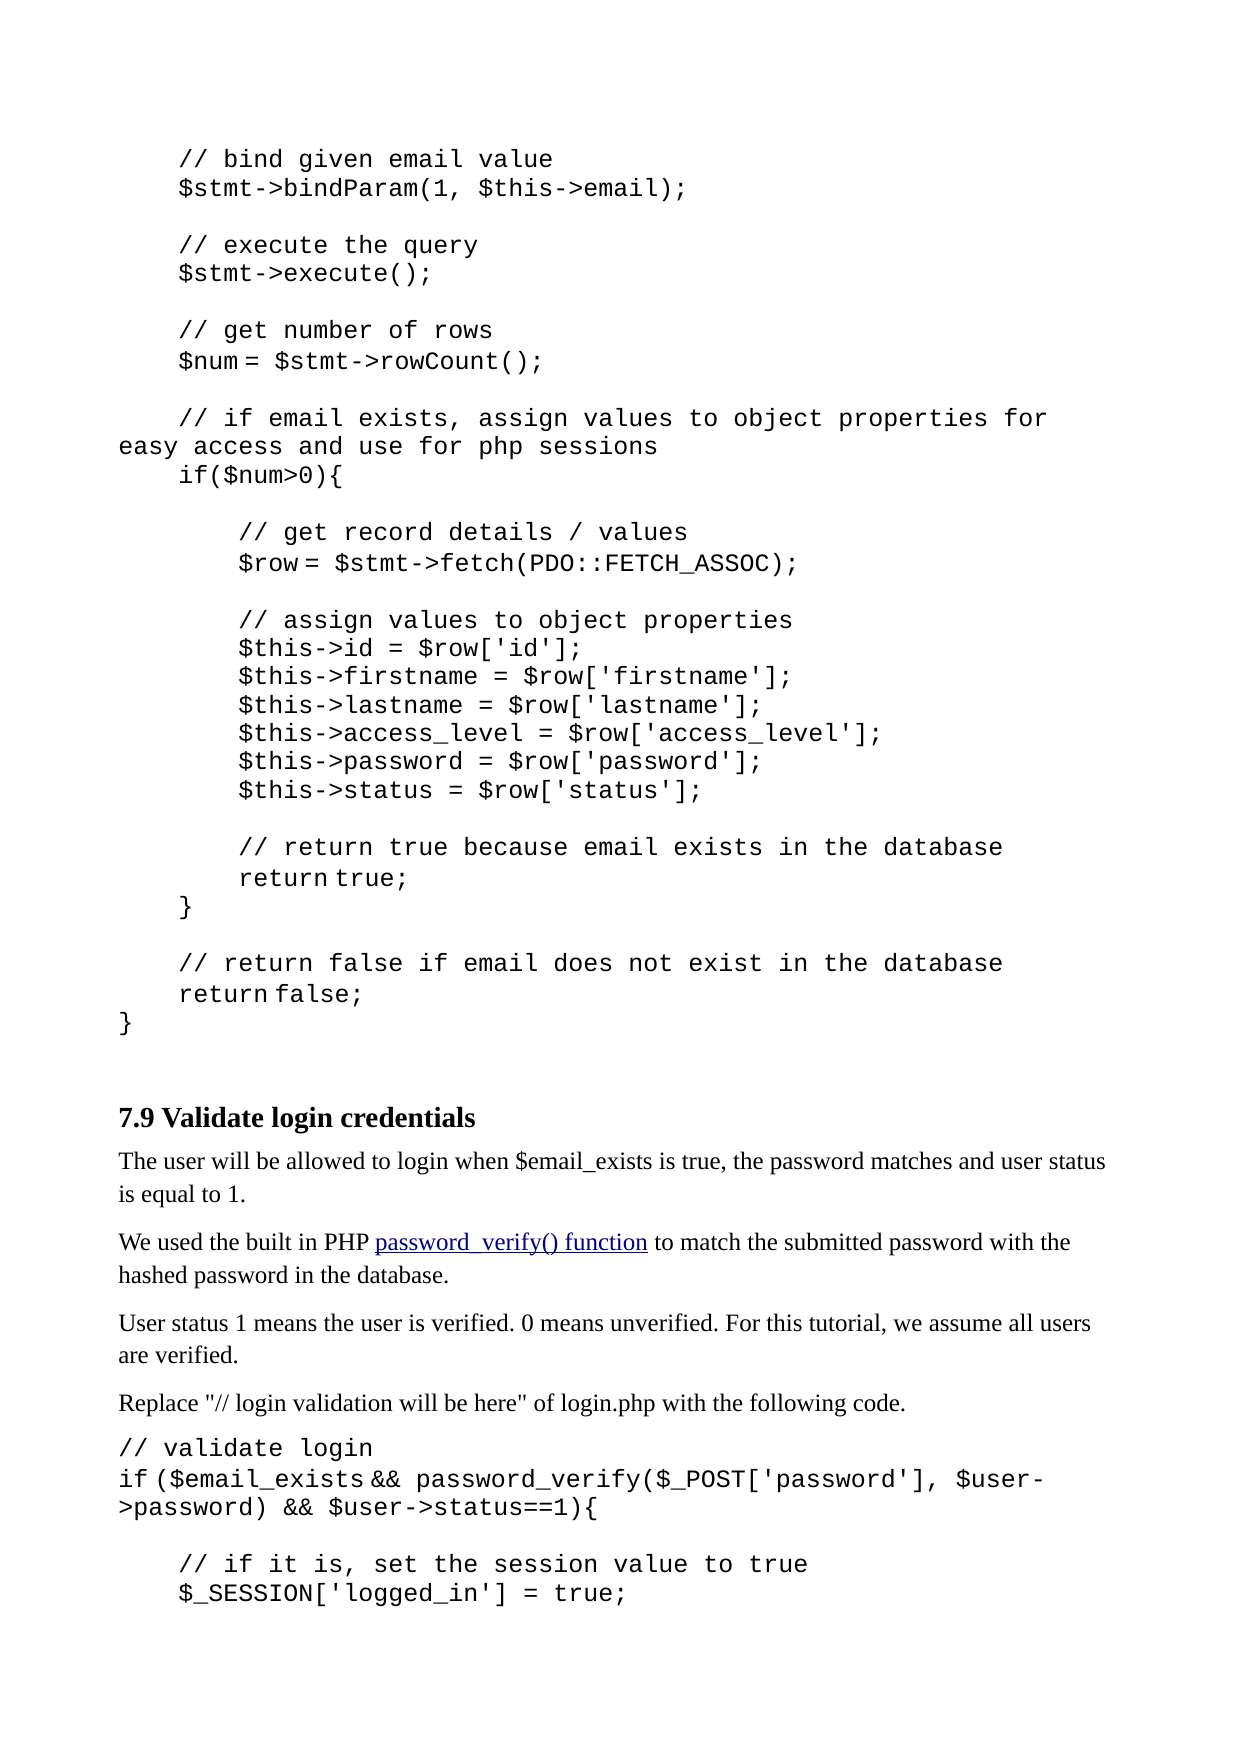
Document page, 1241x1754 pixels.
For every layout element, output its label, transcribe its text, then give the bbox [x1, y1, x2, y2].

text The user will be allowed to login when $email_exists is true, the password matches and user status is equal to 1. [118, 1146, 1122, 1208]
table_header // validate login if ($email_exists && password_verify($_POST['password'], $user->password) && $user->status==1){ // if it is, set the session value to true $_SESSION['logged_in'] = true; [118, 1436, 1122, 1609]
text User status 1 means the user is verified. 0 means unverified. For this tutorial, we assume all users are verified. [118, 1308, 1122, 1369]
table_header // bind given email value $stmt->bindParam(1, $this->email); // execute the query $stmt->execute(); // get number of rows $num = $stmt->rowCount(); // if email exists, assign values to object properties for easy access and use for php sessions if($num>0){ // get record details / values $row = $stmt->fetch(PDO::FETCH_ASSOC); // assign values to object properties $this->id = $row['id']; $this->firstname = $row['firstname']; $this->lastname = $row['lastname']; $this->access_level = $row['access_level']; $this->password = $row['password']; $this->status = $row['status']; // return true because email exists in the database return true; } // return false if email does not exist in the database return false; } [118, 118, 1122, 1038]
text Replace "// login validation will be here" of login.php with the following code. [118, 1388, 1122, 1417]
text We used the built in PHP password_verify() function to match the submitted password with the hashed password in the database. [118, 1227, 1122, 1289]
subtitle 7.9 Validate login credentials [118, 1100, 1122, 1134]
